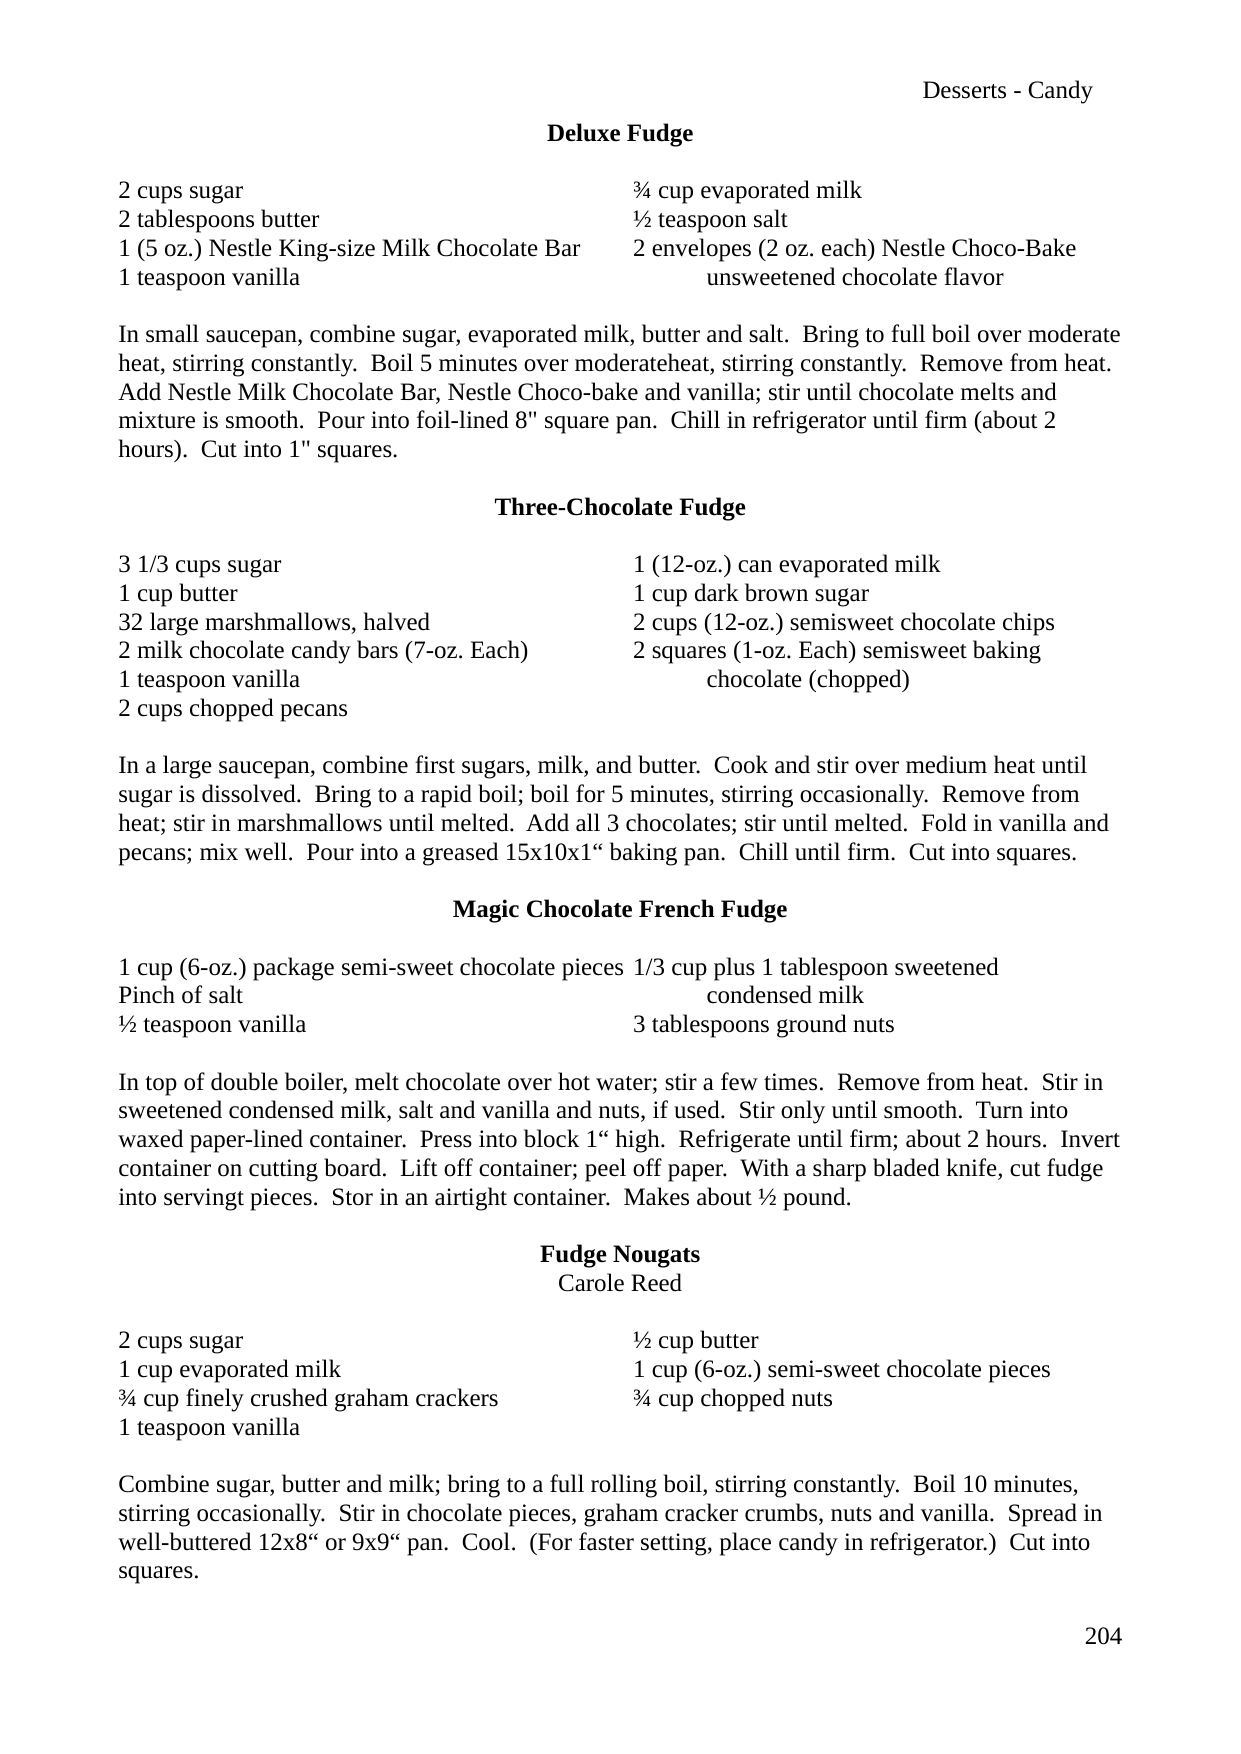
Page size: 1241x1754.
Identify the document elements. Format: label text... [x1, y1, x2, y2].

text 3 1/3 cups sugar 1 (12-oz.) can evaporated milk [118, 549, 1122, 578]
text 2 cups sugar ½ cup butter [118, 1326, 1122, 1354]
text 1 teaspoon vanilla [118, 1412, 1122, 1441]
text Fudge Nougats [118, 1239, 1122, 1268]
text In small saucepan, combine sugar, evaporated milk, butter and salt. Bring to full boil over moderate heat, stirring constantly. Boil 5 minutes over moderateheat, stirring constantly. Remove from heat. Add Nestle Milk Chocolate Bar, Nestle Choco-bake and vanilla; stir until chocolate melts and mixture is smooth. Pour into foil-lined 8" square pan. Chill in refrigerator until firm (about 2 hours). Cut into 1" squares. [118, 319, 1122, 463]
text In top of double boiler, melt chocolate over hot water; stir a few times. Remove from heat. Stir in sweetened condensed milk, salt and vanilla and nuts, if used. Stir only until smooth. Turn into waxed paper-lined container. Press into block 1“ high. Refrigerate until firm; about 2 hours. Invert container on cutting board. Lift off container; peel off paper. With a sharp bladed knife, cut fudge into servingt pieces. Stor in an airtight container. Makes about ½ pound. [118, 1067, 1122, 1211]
text Carole Reed [118, 1268, 1122, 1297]
text Pinch of salt condensed milk [118, 981, 1122, 1009]
text 1 teaspoon vanilla chocolate (chopped) [118, 664, 1122, 693]
text 1 cup butter 1 cup dark brown sugar [118, 578, 1122, 607]
text ½ teaspoon vanilla 3 tablespoons ground nuts [118, 1009, 1122, 1038]
text Three-Chocolate Fudge [118, 492, 1122, 521]
text ¾ cup finely crushed graham crackers ¾ cup chopped nuts [118, 1383, 1122, 1412]
text Magic Chocolate French Fudge [118, 894, 1122, 923]
text 1 cup evaporated milk 1 cup (6-oz.) semi-sweet chocolate pieces [118, 1354, 1122, 1383]
text Combine sugar, butter and milk; bring to a full rolling boil, stirring constantly. Boil 10 minutes, stirring occasionally. Stir in chocolate pieces, graham cracker crumbs, nuts and vanilla. Spread in well-buttered 12x8“ or 9x9“ pan. Cool. (For faster setting, place candy in refrigerator.) Cut into squares. [118, 1469, 1122, 1584]
text 2 tablespoons butter ½ teaspoon salt [118, 204, 1122, 233]
text 2 cups sugar ¾ cup evaporated milk [118, 176, 1122, 204]
text 1 cup (6-oz.) package semi-sweet chocolate pieces 1/3 cup plus 1 tablespoon sweetened [118, 952, 1122, 981]
text Deluxe Fudge [118, 118, 1122, 147]
text 2 cups chopped pecans [118, 693, 1122, 722]
text 1 (5 oz.) Nestle King-size Milk Chocolate Bar 2 envelopes (2 oz. each) Nestle Choco-Bake [118, 233, 1122, 262]
text 32 large marshmallows, halved 2 cups (12-oz.) semisweet chocolate chips [118, 607, 1122, 636]
text In a large saucepan, combine first sugars, milk, and butter. Cook and stir over medium heat until sugar is dissolved. Bring to a rapid boil; boil for 5 minutes, stirring occasionally. Remove from heat; stir in marshmallows until melted. Add all 3 chocolates; stir until melted. Fold in vanilla and pecans; mix well. Pour into a greased 15x10x1“ baking pan. Chill until firm. Cut into squares. [118, 751, 1122, 866]
text 1 teaspoon vanilla unsweetened chocolate flavor [118, 262, 1122, 291]
text 2 milk chocolate candy bars (7-oz. Each) 2 squares (1-oz. Each) semisweet baking [118, 636, 1122, 664]
